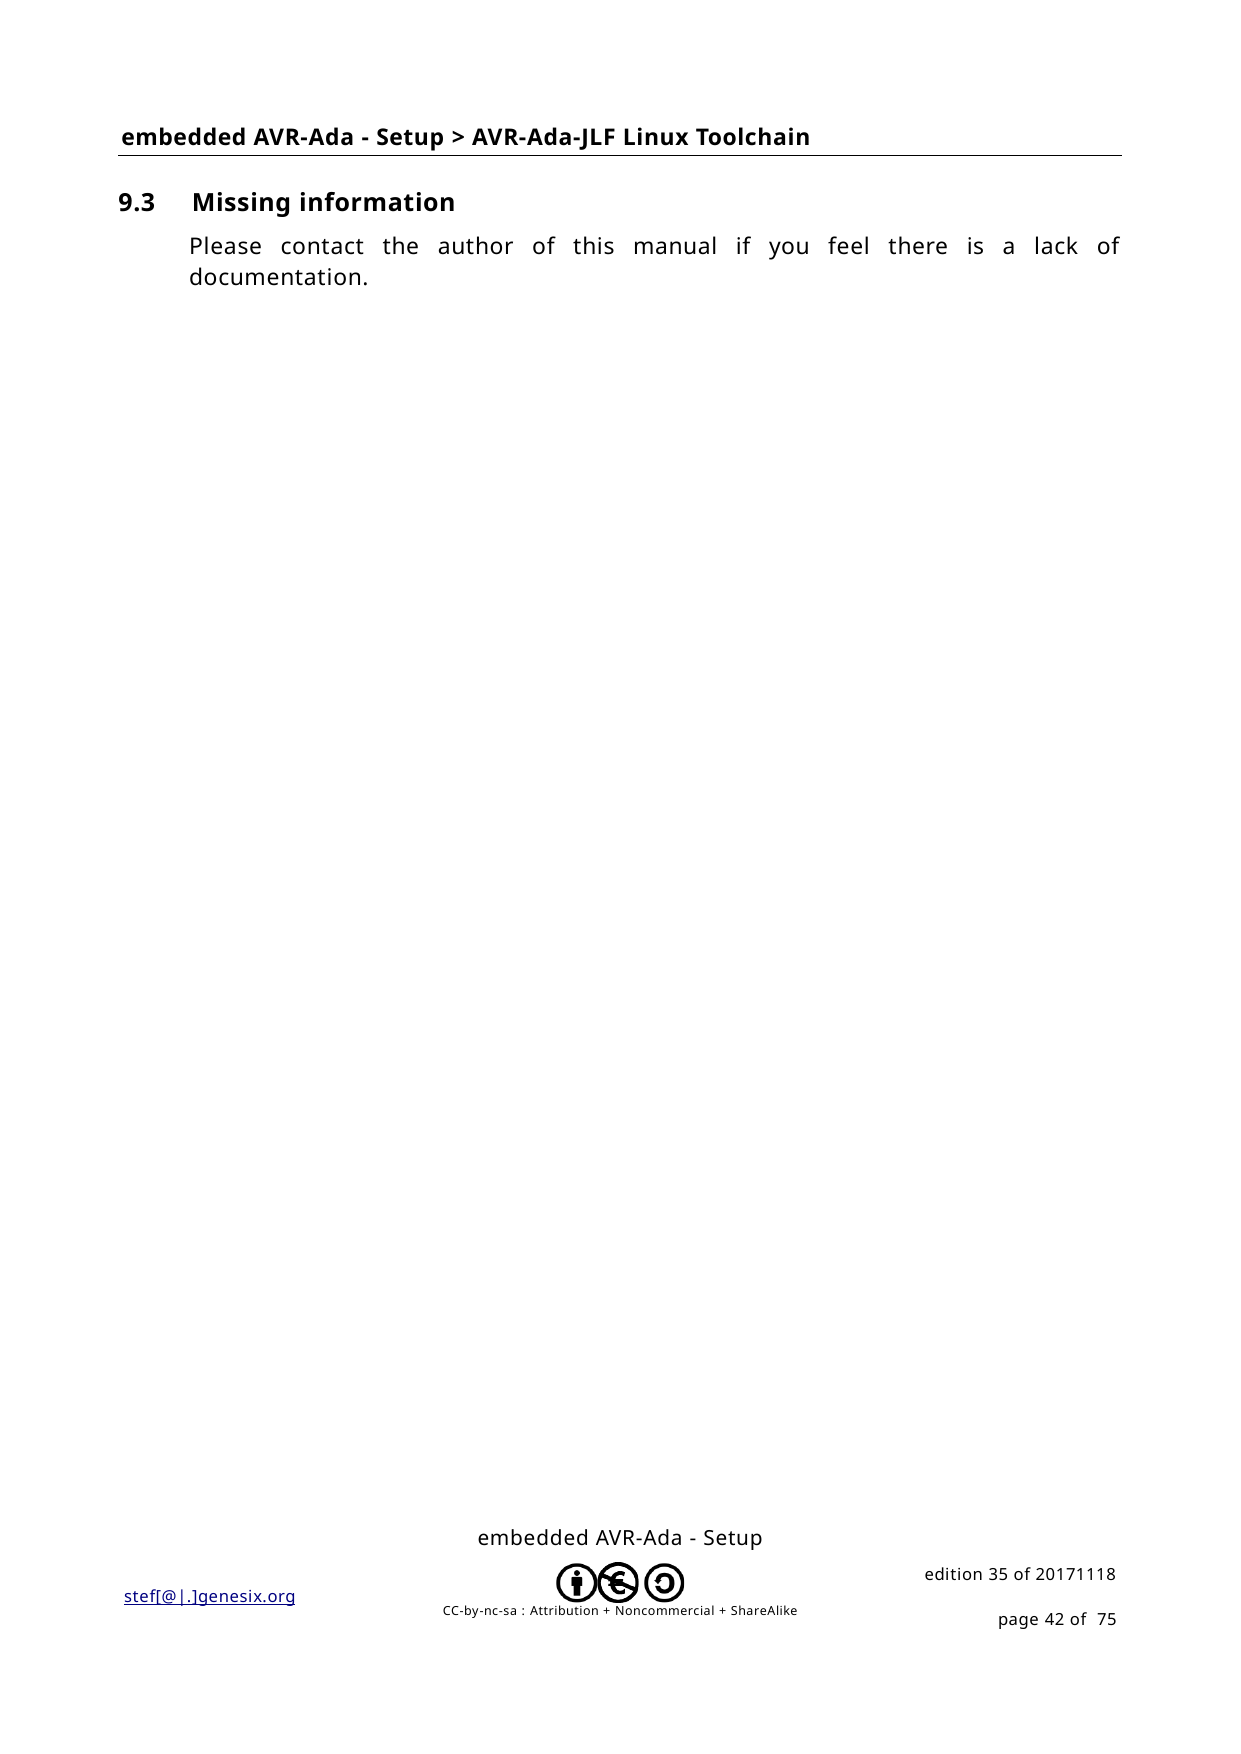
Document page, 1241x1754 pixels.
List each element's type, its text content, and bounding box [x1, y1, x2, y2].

text Please contact the author of this manual if you feel there is a lack of documentation. [189, 230, 1122, 292]
picture [643, 1562, 685, 1603]
picture [555, 1562, 639, 1603]
subtitle Missing information [118, 184, 1122, 218]
